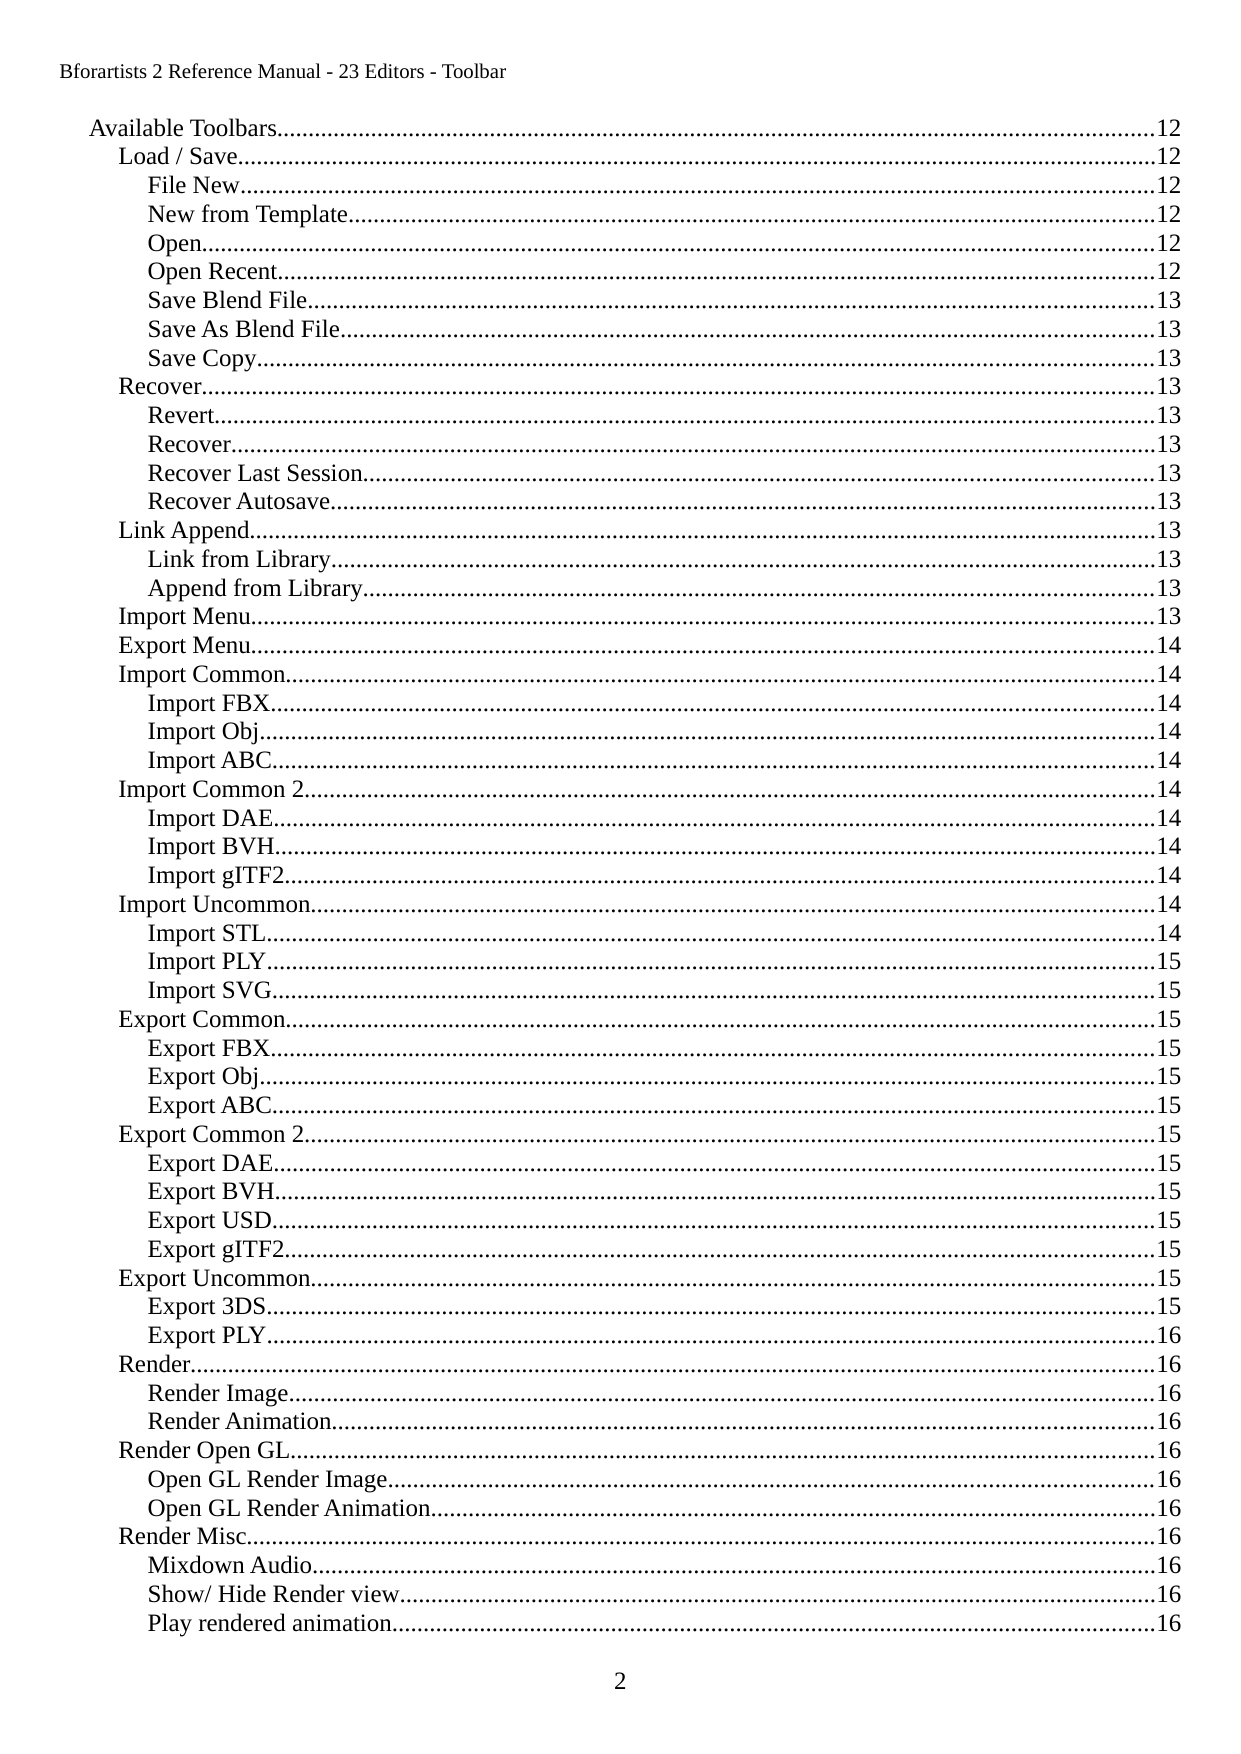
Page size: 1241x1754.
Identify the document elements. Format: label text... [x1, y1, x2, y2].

text Export BVH 15 [147, 1176, 1181, 1205]
text Export Common 2 15 [118, 1119, 1181, 1148]
text Link Append 13 [118, 515, 1181, 544]
text Import ABC 14 [147, 745, 1181, 774]
text Export FBX 15 [147, 1033, 1181, 1061]
text Import gITF2 14 [147, 860, 1181, 889]
text Render Misc 16 [118, 1521, 1181, 1550]
text Export DAE 15 [147, 1148, 1181, 1176]
text Import Menu 13 [118, 601, 1181, 630]
text Import FBX 14 [147, 688, 1181, 716]
text Revert 13 [147, 400, 1181, 429]
text Show/ Hide Render view 16 [147, 1579, 1181, 1608]
text Import PLY 15 [147, 946, 1181, 975]
text Export USD 15 [147, 1205, 1181, 1234]
text Export ABC 15 [147, 1090, 1181, 1119]
text Render Image 16 [147, 1378, 1181, 1406]
text Export Obj 15 [147, 1061, 1181, 1090]
text Export Menu 14 [118, 630, 1181, 659]
text Recover Autosave 13 [147, 486, 1181, 515]
text Export Uncommon 15 [118, 1263, 1181, 1291]
text Import Obj 14 [147, 716, 1181, 745]
text Export Common 15 [118, 1004, 1181, 1033]
text Open GL Render Animation 16 [147, 1493, 1181, 1521]
text Render 16 [118, 1349, 1181, 1378]
text Save Blend File 13 [147, 285, 1181, 314]
text Import Common 14 [118, 659, 1181, 688]
text Import SVG 15 [147, 975, 1181, 1004]
text Import BVH 14 [147, 831, 1181, 860]
text Import Uncommon 14 [118, 889, 1181, 918]
text Import STL 14 [147, 918, 1181, 946]
text Import DAE 14 [147, 803, 1181, 831]
text Save As Blend File 13 [147, 314, 1181, 343]
text File New 12 [147, 170, 1181, 199]
text Available Toolbars 12 [88, 113, 1181, 141]
text Render Open GL 16 [118, 1435, 1181, 1464]
text Recover Last Session 13 [147, 458, 1181, 486]
text Render Animation 16 [147, 1406, 1181, 1435]
text Recover 13 [118, 371, 1181, 400]
text Import Common 2 14 [118, 774, 1181, 803]
text Play rendered animation 16 [147, 1608, 1181, 1636]
text Link from Library 13 [147, 544, 1181, 573]
text Mixdown Audio 16 [147, 1550, 1181, 1579]
text Open GL Render Image 16 [147, 1464, 1181, 1493]
text Export gITF2 15 [147, 1234, 1181, 1263]
text Load / Save 12 [118, 141, 1181, 170]
text Save Copy 13 [147, 343, 1181, 371]
text Open Recent 12 [147, 256, 1181, 285]
text Export 3DS 15 [147, 1291, 1181, 1320]
text Append from Library 13 [147, 573, 1181, 601]
text Recover 13 [147, 429, 1181, 458]
text Export PLY 16 [147, 1320, 1181, 1349]
text New from Template 12 [147, 199, 1181, 228]
text Open 12 [147, 228, 1181, 256]
